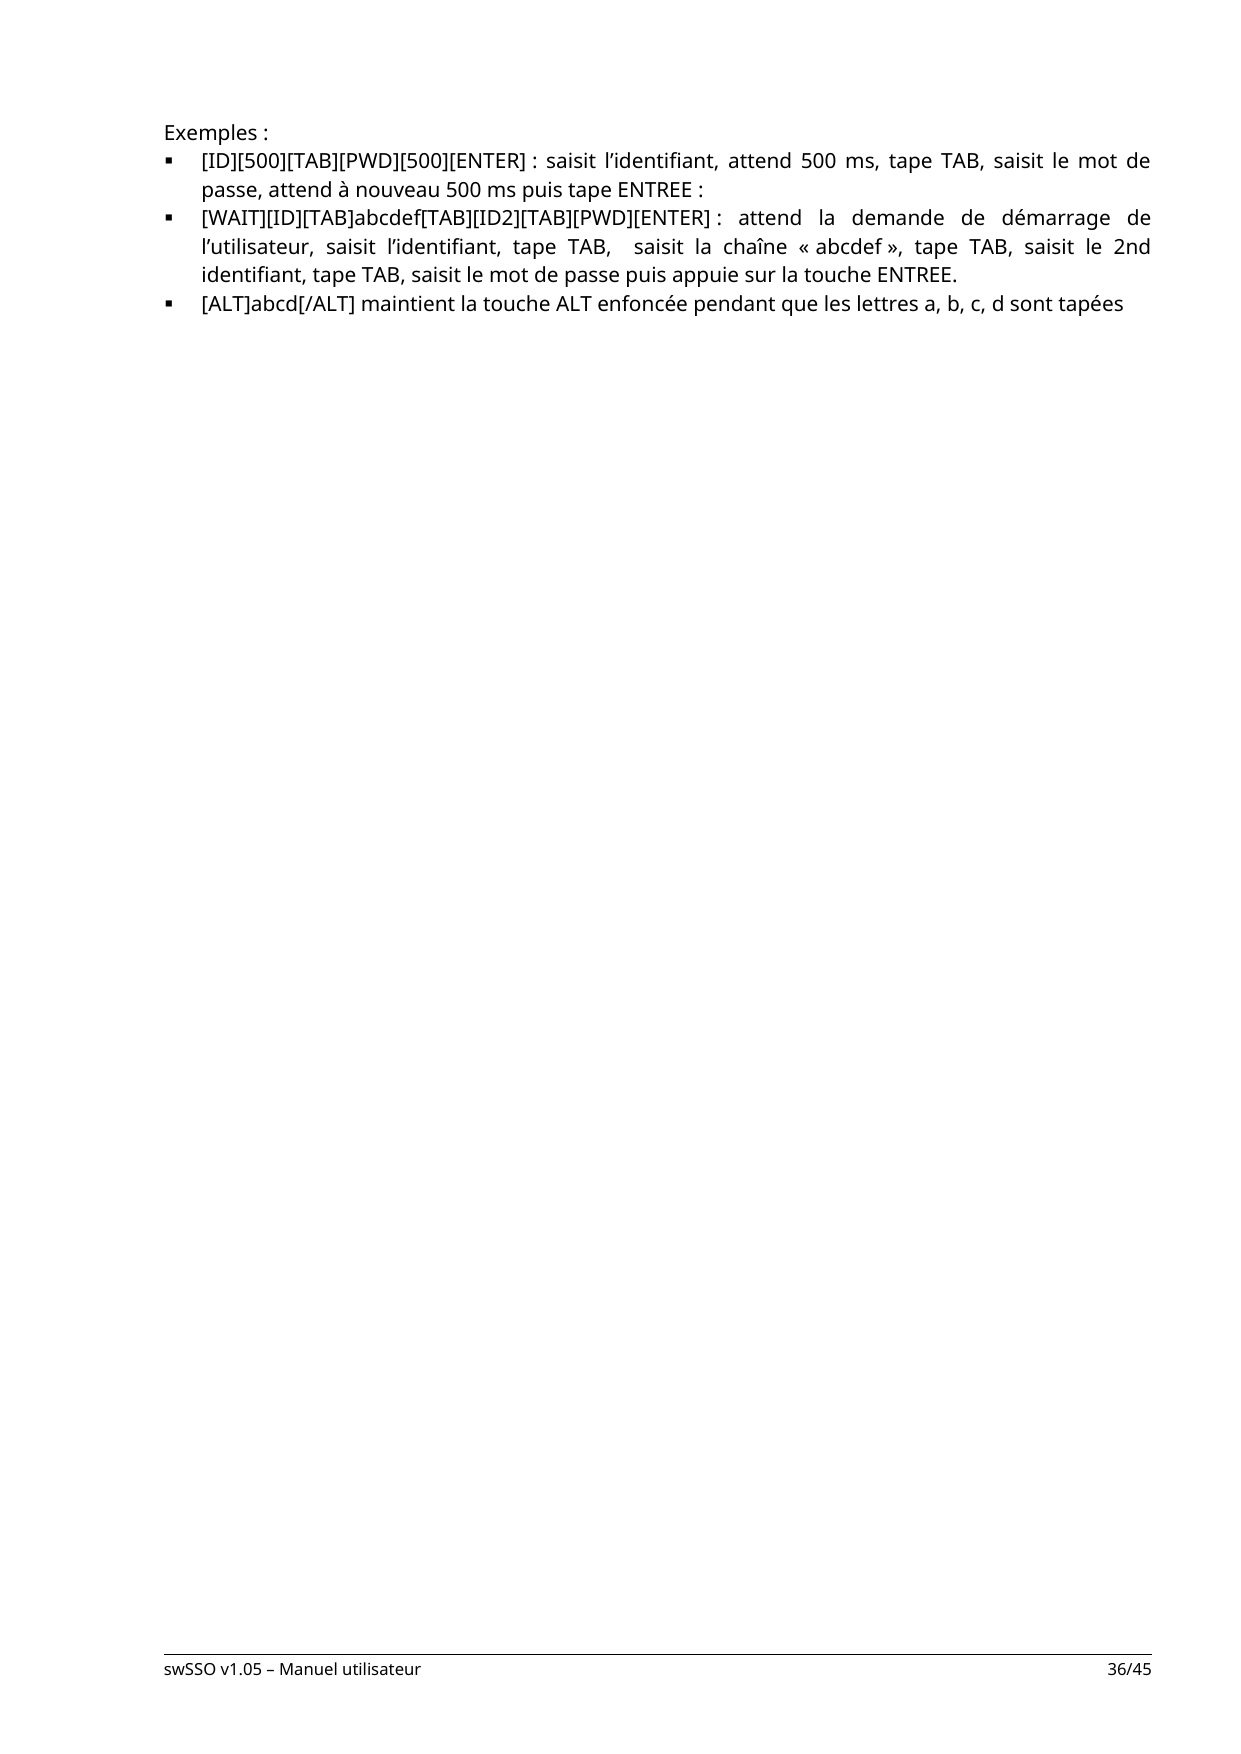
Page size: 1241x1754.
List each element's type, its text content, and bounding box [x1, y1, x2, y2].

list [WAIT][ID][TAB]abcdef[TAB][ID2][TAB][PWD][ENTER] : attend la demande de démarrage de l’utilisateur, saisit l’identifiant, tape TAB, saisit la chaîne « abcdef », tape TAB, saisit le 2nd identifiant, tape TAB, saisit le mot de passe puis appuie sur la touche ENTREE. [164, 203, 1152, 289]
text Exemples : [164, 118, 1152, 147]
list [ALT]abcd[/ALT] maintient la touche ALT enfoncée pendant que les lettres a, b, c, d sont tapées [164, 289, 1152, 317]
list [ID][500][TAB][PWD][500][ENTER] : saisit l’identifiant, attend 500 ms, tape TAB, saisit le mot de passe, attend à nouveau 500 ms puis tape ENTREE : [164, 147, 1152, 203]
